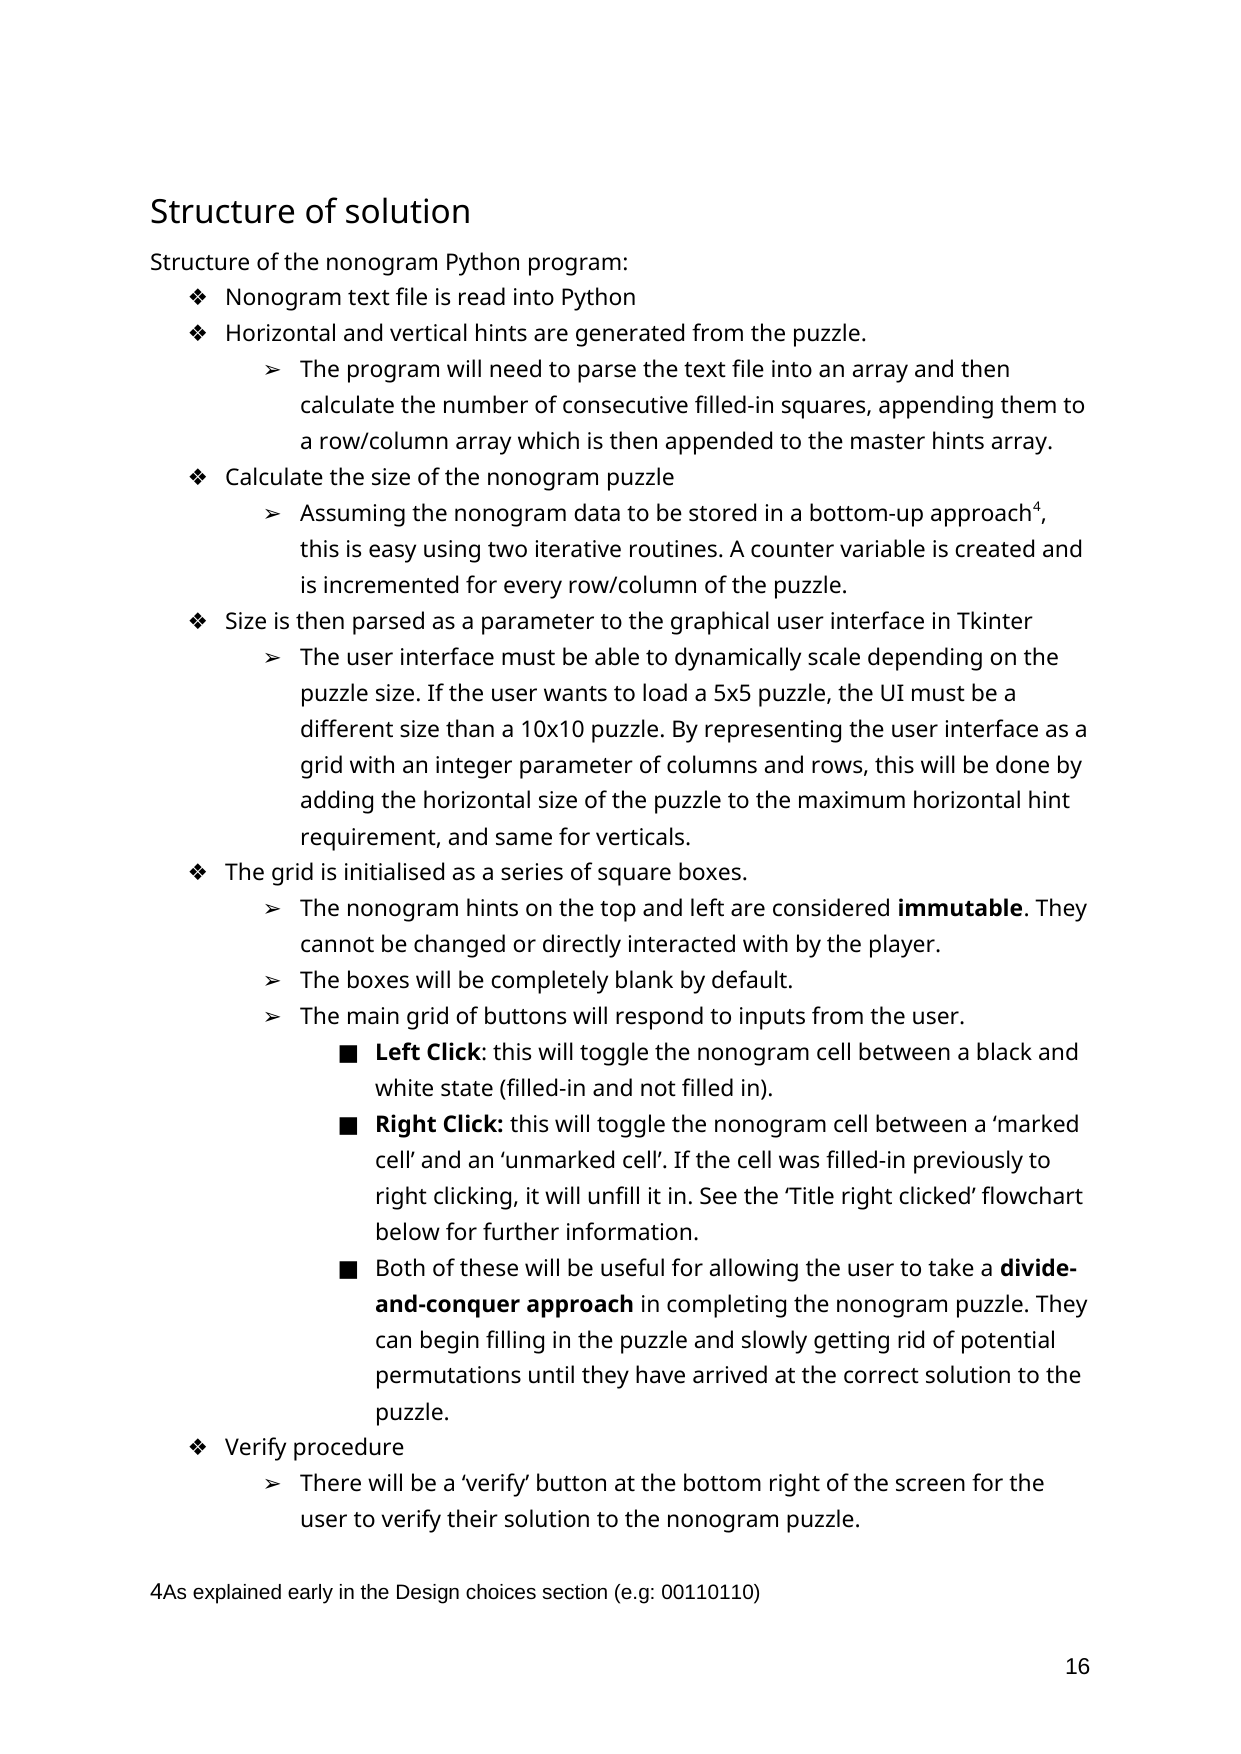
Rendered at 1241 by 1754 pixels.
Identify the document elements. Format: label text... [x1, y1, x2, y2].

list As explained early in the Design choices section (e.g: 00110110) [150, 1578, 1090, 1604]
list Both of these will be useful for allowing the user to take a divide-and-conquer approach in completing the nonogram puzzle. They can begin filling in the puzzle and slowly getting rid of potential permutations until they have arrived at the correct solution to the puzzle. [337, 1252, 1090, 1427]
list Nonogram text file is read into Python [187, 281, 1090, 313]
list The nonogram hints on the top and left are considered immutable. They cannot be changed or directly interacted with by the player. [262, 892, 1090, 959]
list The main grid of buttons will respond to inputs from the user. [262, 1000, 1090, 1031]
list Size is then parsed as a parameter to the graphical user interface in Tkinter [187, 605, 1090, 636]
list Calculate the size of the nonogram puzzle [187, 461, 1090, 492]
list Right Click: this will toggle the nonogram cell between a ‘marked cell’ and an ‘unmarked cell’. If the cell was filled-in previously to right clicking, it will unfill it in. See the ‘Title right clicked’ flowchart below for further information. [337, 1108, 1090, 1247]
text Structure of the nonogram Python program: [150, 245, 1090, 277]
list Verify procedure [187, 1431, 1090, 1463]
list Horizontal and vertical hints are generated from the puzzle. [187, 317, 1090, 348]
list Assuming the nonogram data to be stored in a bottom-up approach, this is easy using two iterative routines. A counter variable is created and is incremented for every row/column of the puzzle. [262, 497, 1090, 600]
list There will be a ‘verify’ button at the bottom right of the screen for the user to verify their solution to the nonogram puzzle. [262, 1467, 1090, 1534]
list The grid is initialised as a series of square boxes. [187, 856, 1090, 888]
subtitle Structure of solution [150, 187, 1090, 233]
list The program will need to parse the text file into an array and then calculate the number of consecutive filled-in squares, appending them to a row/column array which is then appended to the master hints array. [262, 353, 1090, 456]
list The boxes will be completely blank by default. [262, 964, 1090, 995]
list The user interface must be able to dynamically scale depending on the puzzle size. If the user wants to load a 5x5 puzzle, the UI must be a different size than a 10x10 puzzle. By representing the user interface as a grid with an integer parameter of columns and rows, this will be done by adding the horizontal size of the puzzle to the maximum horizontal hint requirement, and same for verticals. [262, 641, 1090, 852]
list Left Click: this will toggle the nonogram cell between a black and white state (filled-in and not filled in). [337, 1036, 1090, 1103]
